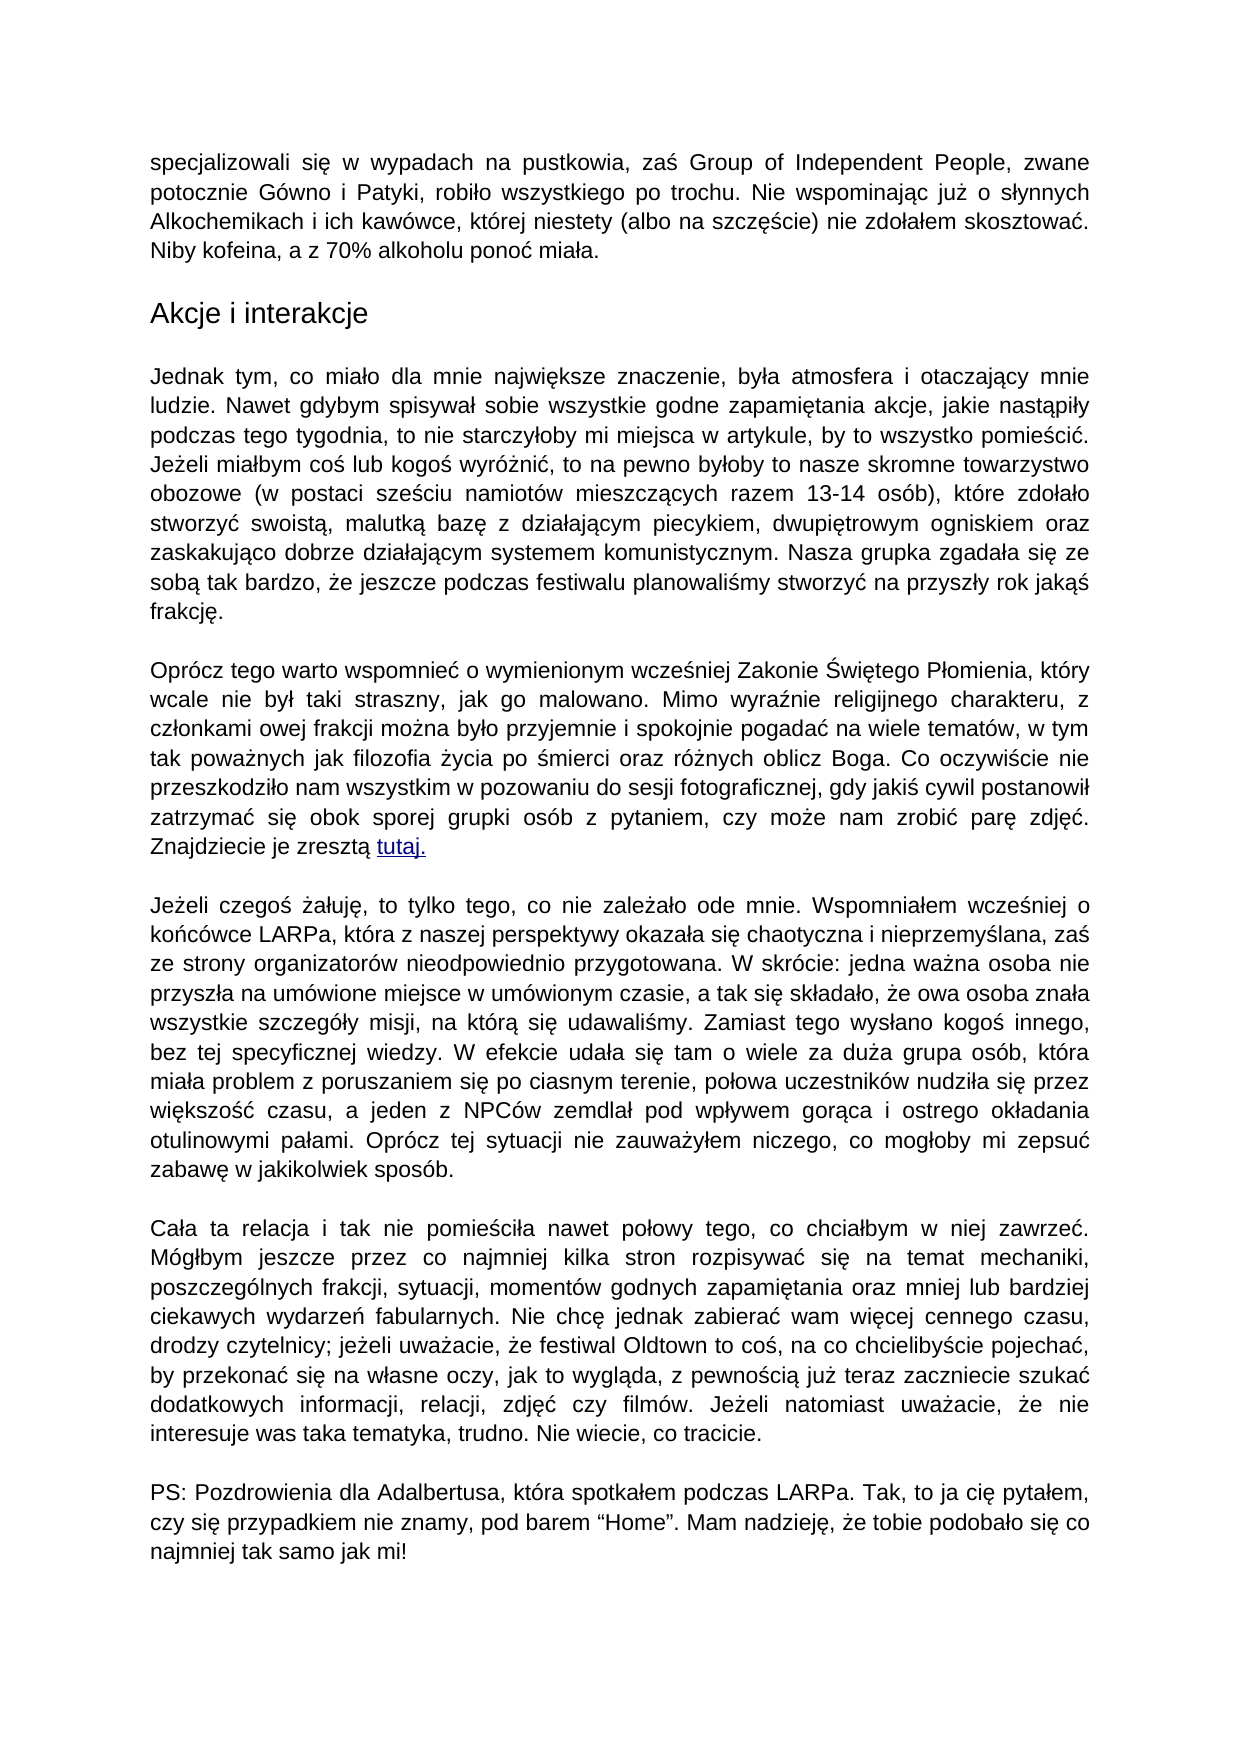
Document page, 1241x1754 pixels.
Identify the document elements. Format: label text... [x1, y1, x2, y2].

text PS: Pozdrowienia dla Adalbertusa, która spotkałem podczas LARPa. Tak, to ja cię pytałem, czy się przypadkiem nie znamy, pod barem “Home”. Mam nadzieję, że tobie podobało się co najmniej tak samo jak mi! [150, 1480, 1091, 1564]
text Oprócz tego warto wspomnieć o wymienionym wcześniej Zakonie Świętego Płomienia, który wcale nie był taki straszny, jak go malowano. Mimo wyraźnie religijnego charakteru, z członkami owej frakcji można było przyjemnie i spokojnie pogadać na wiele tematów, w tym tak poważnych jak filozofia życia po śmierci oraz różnych oblicz Boga. Co oczywiście nie przeszkodziło nam wszystkim w pozowaniu do sesji fotograficznej, gdy jakiś cywil postanowił zatrzymać się obok sporej grupki osób z pytaniem, czy może nam zrobić parę zdjęć. Znajdziecie je zresztą tutaj. [150, 657, 1091, 859]
text Jeżeli czegoś żałuję, to tylko tego, co nie zależało ode mnie. Wspomniałem wcześniej o końcówce LARPa, która z naszej perspektywy okazała się chaotyczna i nieprzemyślana, zaś ze strony organizatorów nieodpowiednio przygotowana. W skrócie: jedna ważna osoba nie przyszła na umówione miejsce w umówionym czasie, a tak się składało, że owa osoba znała wszystkie szczegóły misji, na którą się udawaliśmy. Zamiast tego wysłano kogoś innego, bez tej specyficznej wiedzy. W efekcie udała się tam o wiele za duża grupa osób, która miała problem z poruszaniem się po ciasnym terenie, połowa uczestników nudziła się przez większość czasu, a jeden z NPCów zemdlał pod wpływem gorąca i ostrego okładania otulinowymi pałami. Oprócz tej sytuacji nie zauważyłem niczego, co mogłoby mi zepsuć zabawę w jakikolwiek sposób. [150, 892, 1091, 1182]
text Akcje i interakcje [150, 297, 1091, 329]
text Jednak tym, co miało dla mnie największe znaczenie, była atmosfera i otaczający mnie ludzie. Nawet gdybym spisywał sobie wszystkie godne zapamiętania akcje, jakie nastąpiły podczas tego tygodnia, to nie starczyłoby mi miejsca w artykule, by to wszystko pomieścić. Jeżeli miałbym coś lub kogoś wyróżnić, to na pewno byłoby to nasze skromne towarzystwo obozowe (w postaci sześciu namiotów mieszczących razem 13-14 osób), które zdołało stworzyć swoistą, malutką bazę z działającym piecykiem, dwupiętrowym ogniskiem oraz zaskakująco dobrze działającym systemem komunistycznym. Nasza grupka zgadała się ze sobą tak bardzo, że jeszcze podczas festiwalu planowaliśmy stworzyć na przyszły rok jakąś frakcję. [150, 364, 1091, 624]
text Cała ta relacja i tak nie pomieściła nawet połowy tego, co chciałbym w niej zawrzeć. Mógłbym jeszcze przez co najmniej kilka stron rozpisywać się na temat mechaniki, poszczególnych frakcji, sytuacji, momentów godnych zapamiętania oraz mniej lub bardziej ciekawych wydarzeń fabularnych. Nie chcę jednak zabierać wam więcej cennego czasu, drodzy czytelnicy; jeżeli uważacie, że festiwal Oldtown to coś, na co chcielibyście pojechać, by przekonać się na własne oczy, jak to wygląda, z pewnością już teraz zaczniecie szukać dodatkowych informacji, relacji, zdjęć czy filmów. Jeżeli natomiast uważacie, że nie interesuje was taka tematyka, trudno. Nie wiecie, co tracicie. [150, 1216, 1091, 1447]
text specjalizowali się w wypadach na pustkowia, zaś Group of Independent People, zwane potocznie Gówno i Patyki, robiło wszystkiego po trochu. Nie wspominając już o słynnych Alkochemikach i ich kawówce, której niestety (albo na szczęście) nie zdołałem skosztować. Niby kofeina, a z 70% alkoholu ponoć miała. [150, 150, 1091, 264]
